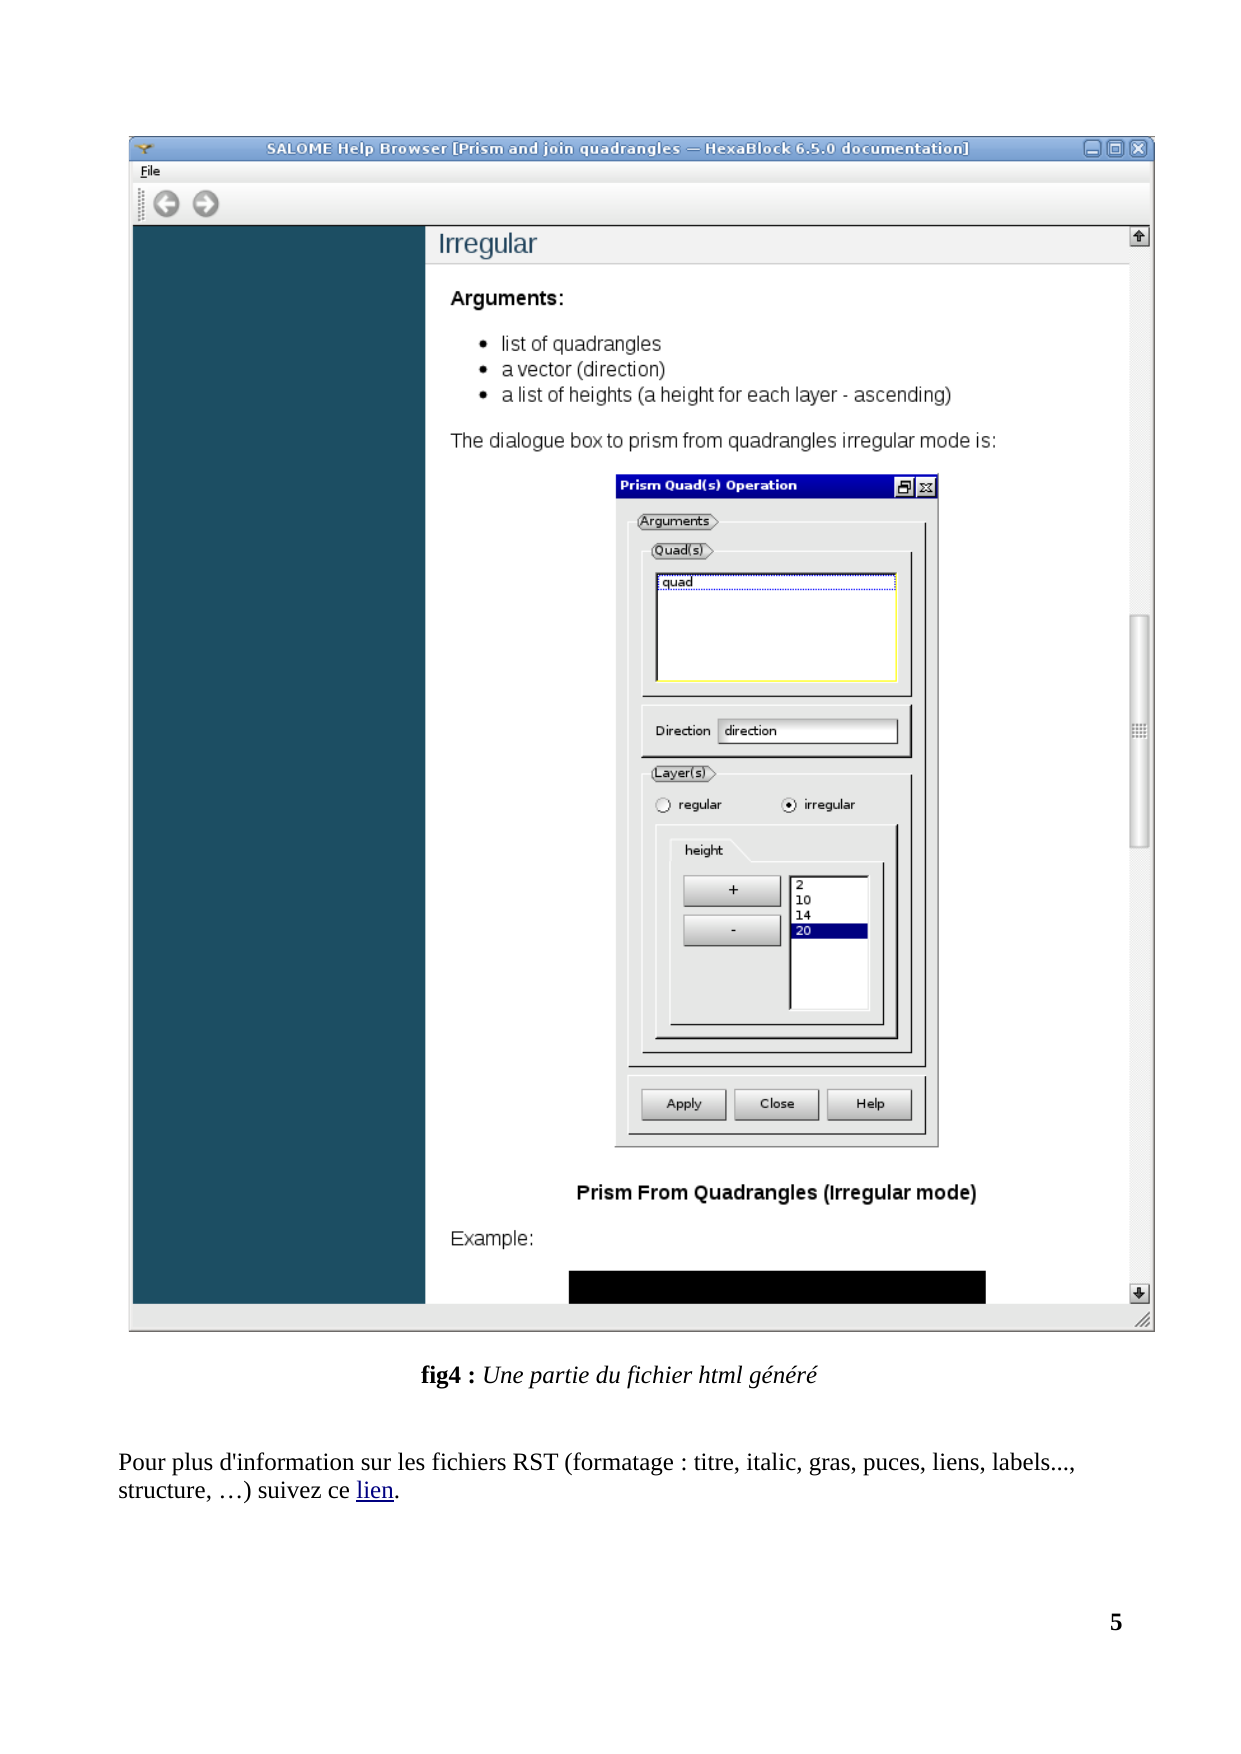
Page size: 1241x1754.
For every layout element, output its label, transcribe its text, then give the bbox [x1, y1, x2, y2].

picture [128, 136, 1155, 1332]
text Pour plus d'information sur les fichiers RST (formatage : titre, italic, gras, puces, liens, labels..., structure, …) suivez ce lien. [118, 1447, 1122, 1504]
text fig4 : Une partie du fichier html généré [118, 1360, 1122, 1389]
